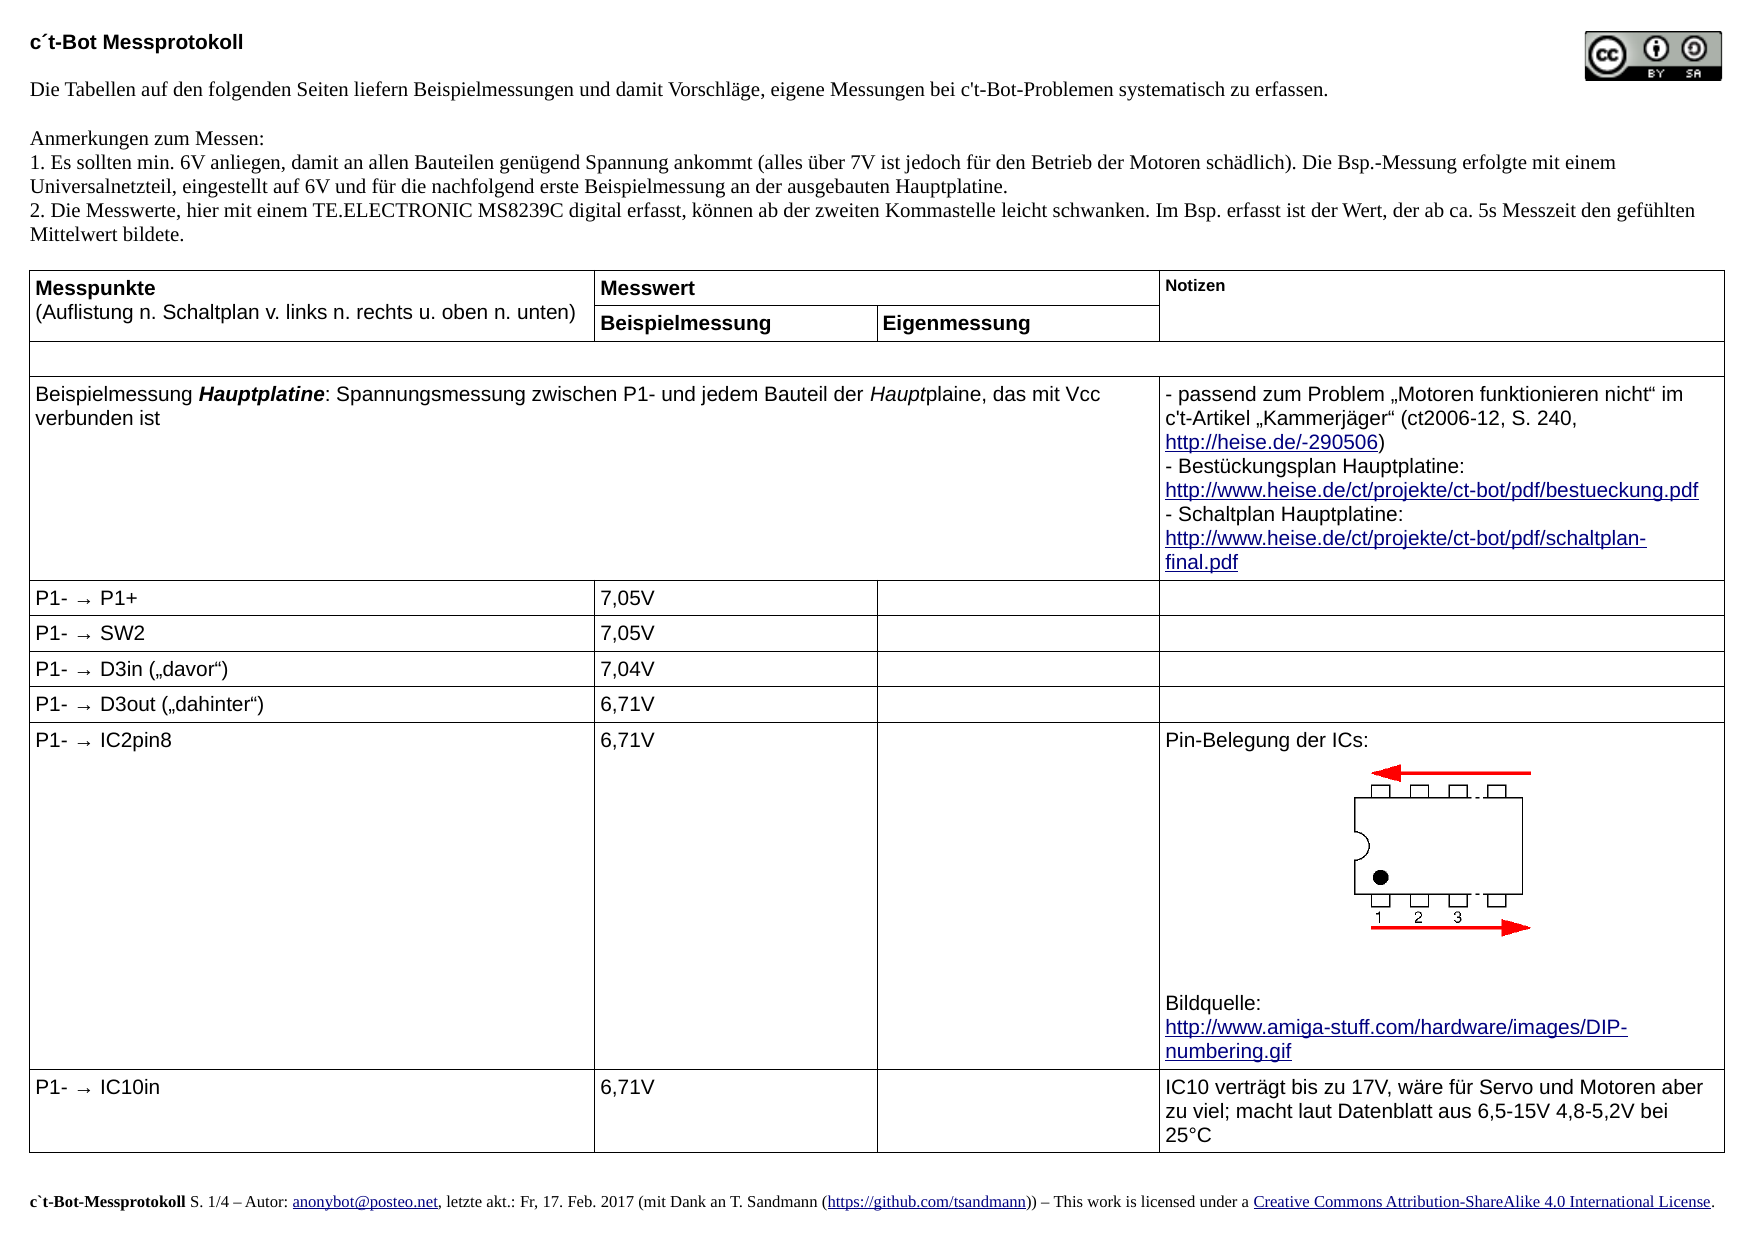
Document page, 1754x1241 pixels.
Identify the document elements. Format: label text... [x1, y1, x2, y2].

table_header Notizen [1160, 271, 1724, 341]
table_cell IC10 verträgt bis zu 17V, wäre für Servo und Motoren aber zu viel; macht laut Datenblatt aus 6,5-15V 4,8-5,2V bei 25°C [1160, 1070, 1724, 1152]
table_cell 6,71V [595, 687, 877, 722]
table_cell [30, 342, 1724, 376]
table_cell Beispielmessung Hauptplatine: Spannungsmessung zwischen P1- und jedem Bauteil der Hauptplaine, das mit Vcc verbunden ist [30, 377, 1159, 579]
text c´t-Bot Messprotokoll [29, 29, 1724, 53]
picture [1352, 763, 1532, 938]
table_cell P1- → D3in („davor“) [30, 652, 594, 686]
table_cell [1160, 652, 1724, 686]
table_cell 7,04V [595, 652, 877, 686]
table_cell P1- → IC2pin8 [30, 723, 594, 1069]
table_cell Pin-Belegung der ICs: [1160, 723, 1724, 763]
table_cell [878, 652, 1159, 686]
table_cell Eigenmessung [878, 306, 1159, 341]
table_cell Bildquelle: http://www.amiga-stuff.com/hardware/images/DIP-numbering.gif [1160, 764, 1724, 1069]
table_cell [1160, 687, 1724, 722]
table_cell [1160, 616, 1724, 651]
table_cell [878, 616, 1159, 651]
table_cell [1160, 581, 1724, 615]
table_cell - passend zum Problem „Motoren funktionieren nicht“ im c't-Artikel „Kammerjäger“ (ct2006-12, S. 240, http://heise.de/-290506) - Bestückungsplan Hauptplatine: http://www.heise.de/ct/projekte/ct-bot/pdf/bestueckung.pdf - Schaltplan Hauptplatine: http://www.heise.de/ct/projekte/ct-bot/pdf/schaltplan-final.pdf [1160, 377, 1724, 579]
table_cell 7,05V [595, 581, 877, 615]
text 1. Es sollten min. 6V anliegen, damit an allen Bauteilen genügend Spannung ankommt (alles über 7V ist jedoch für den Betrieb der Motoren schädlich). Die Bsp.-Messung erfolgte mit einem Universalnetzteil, eingestellt auf 6V und für die nachfolgend erste Beispielmessung an der ausgebauten Hauptplatine. [29, 149, 1724, 198]
table_cell P1- → IC10in [30, 1070, 594, 1152]
table_cell [878, 1070, 1159, 1152]
table_cell 6,71V [595, 1070, 877, 1152]
text 2. Die Messwerte, hier mit einem TE.ELECTRONIC MS8239C digital erfasst, können ab der zweiten Kommastelle leicht schwanken. Im Bsp. erfasst ist der Wert, der ab ca. 5s Messzeit den gefühlten Mittelwert bildete. [29, 198, 1724, 246]
table_cell P1- → D3out („dahinter“) [30, 687, 594, 722]
table_header Messpunkte (Auflistung n. Schaltplan v. links n. rechts u. oben n. unten) [30, 271, 594, 341]
table_cell 7,05V [595, 616, 877, 651]
table_cell [878, 723, 1159, 1069]
table_cell Beispielmessung [595, 306, 877, 341]
table_cell P1- → SW2 [30, 616, 594, 651]
text Die Tabellen auf den folgenden Seiten liefern Beispielmessungen und damit Vorschläge, eigene Messungen bei c't-Bot-Problemen systematisch zu erfassen. [29, 77, 1724, 101]
table_cell P1- → P1+ [30, 581, 594, 615]
table_cell [878, 687, 1159, 722]
table_cell [878, 581, 1159, 615]
table_cell 6,71V [595, 723, 877, 1069]
text Anmerkungen zum Messen: [29, 126, 1724, 149]
picture [1584, 31, 1723, 81]
table_header Messwert [595, 271, 1159, 305]
